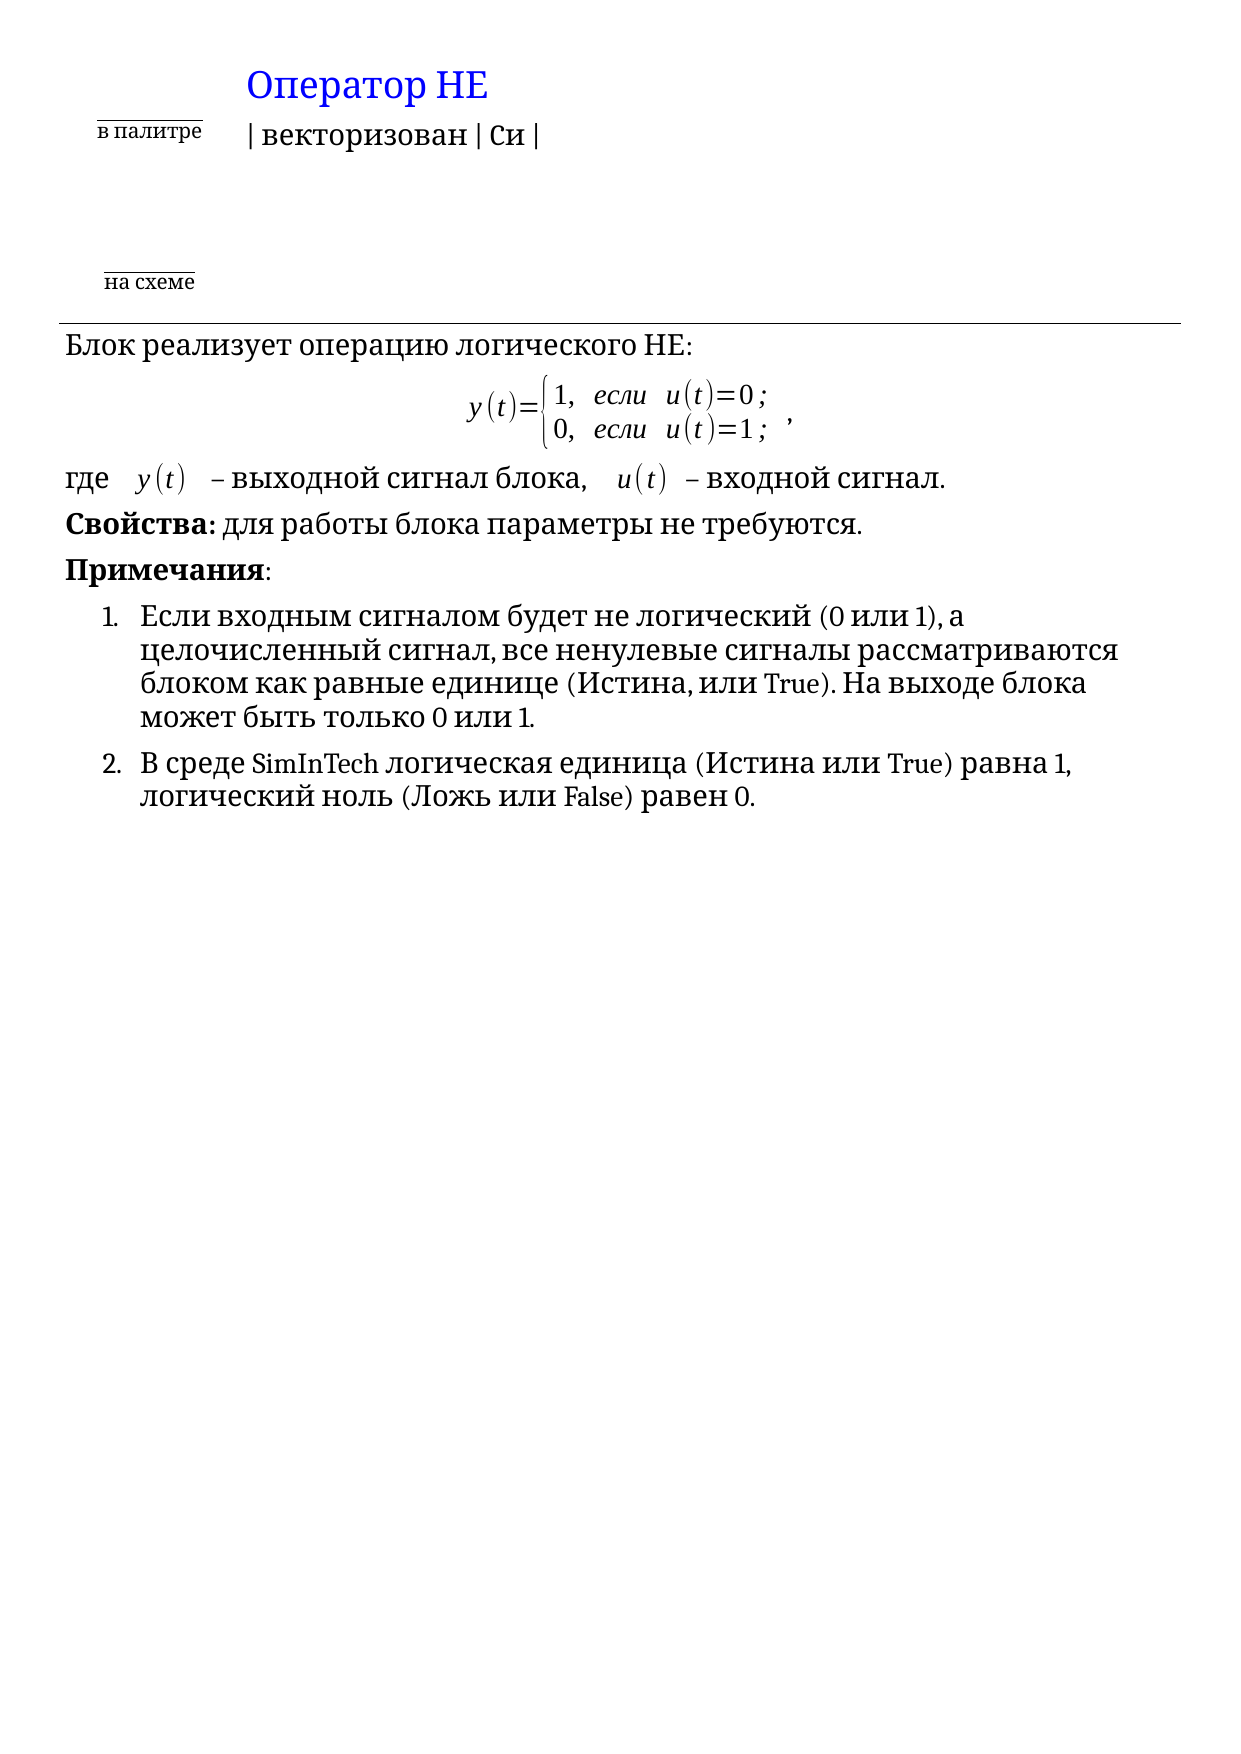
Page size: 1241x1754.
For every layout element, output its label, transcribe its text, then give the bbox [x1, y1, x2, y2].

table_cell | векторизован | Cи | [240, 114, 1181, 171]
table_cell на схеме [59, 265, 240, 323]
table_cell [240, 171, 1181, 265]
table_header Оператор НЕ [240, 59, 1181, 114]
table_header [59, 59, 240, 114]
table_cell в палитре [59, 114, 240, 171]
table_cell [59, 171, 240, 265]
table_cell [240, 265, 1181, 323]
table_cell Блок реализует операцию логического НЕ: , где – выходной сигнал блока, – входной сигнал. Свойства: для работы блока параметры не требуются. Примечания: Если входным сигналом будет не логический (0 или 1), а целочисленный сигнал, все ненулевые сигналы рассматриваются блоком как равные единице (Истина, или True). На выходе блока может быть только 0 или 1. В среде SimInTech логическая единица (Истина или True) равна 1, логический ноль (Ложь или False) равен 0. [59, 324, 1181, 832]
